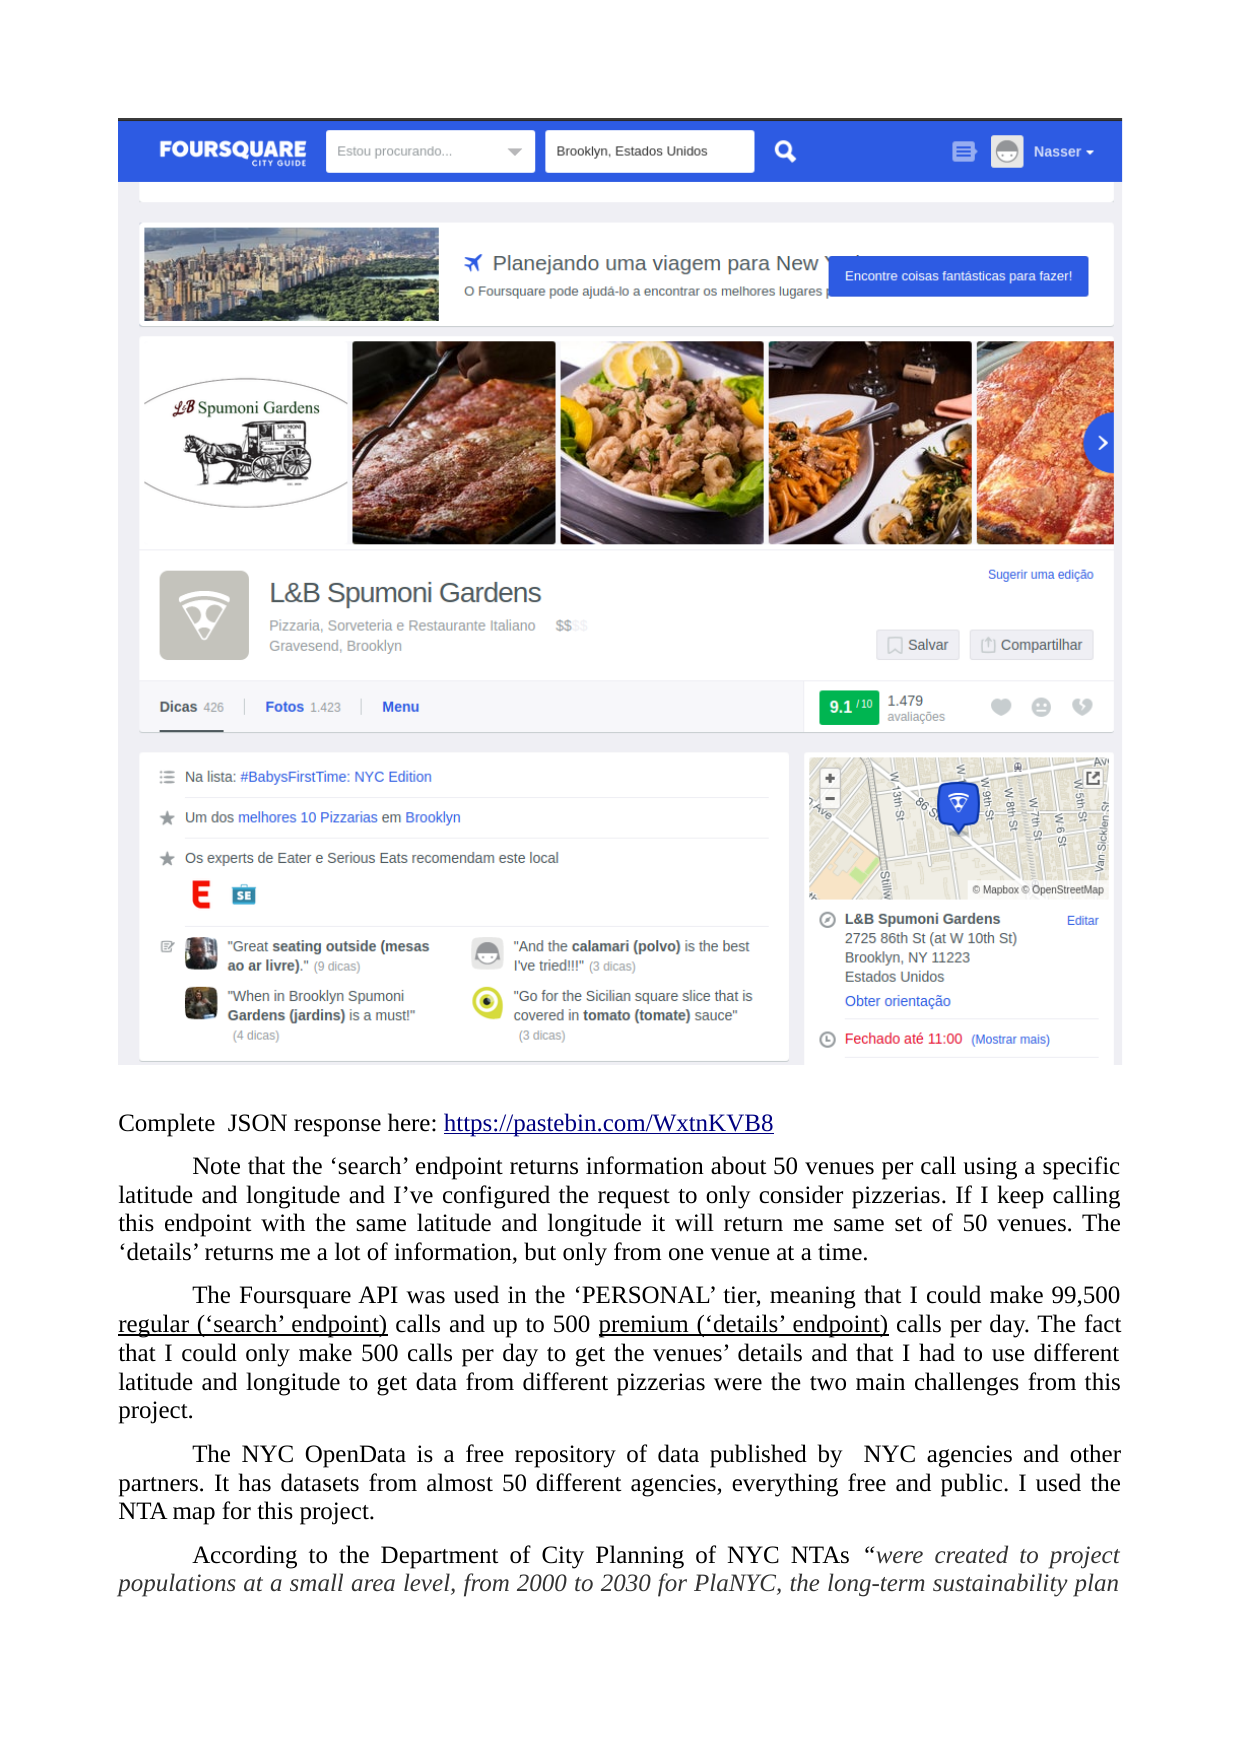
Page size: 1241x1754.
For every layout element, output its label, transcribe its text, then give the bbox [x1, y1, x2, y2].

text Note that the ‘search’ endpoint returns information about 50 venues per call using a specific latitude and longitude and I’ve configured the request to only consider pizzerias. If I keep calling this endpoint with the same latitude and longitude it will return me same set of 50 venues. The ‘details’ returns me a lot of information, but only from one venue at a time. [118, 1151, 1122, 1266]
text The NYC OpenData is a free repository of data published by NYC agencies and other partners. It has datasets from almost 50 different agencies, everything free and public. I used the NTA map for this project. [118, 1439, 1122, 1525]
text Complete JSON response here: https://pastebin.com/WxtnKVB8 [118, 1108, 1122, 1136]
text The Foursquare API was used in the ‘PERSONAL’ tier, meaning that I could make 99,500 regular (‘search’ endpoint) calls and up to 500 premium (‘details’ endpoint) calls per day. The fact that I could only make 500 calls per day to get the venues’ details and that I had to use different latitude and longitude to get data from different pizzerias were the two main challenges from this project. [118, 1281, 1122, 1424]
text According to the Department of City Planning of NYC NTAs “were created to project populations at a small area level, from 2000 to 2030 for PlaNYC, the long-term sustainability plan [118, 1540, 1122, 1597]
picture [118, 118, 1123, 1065]
